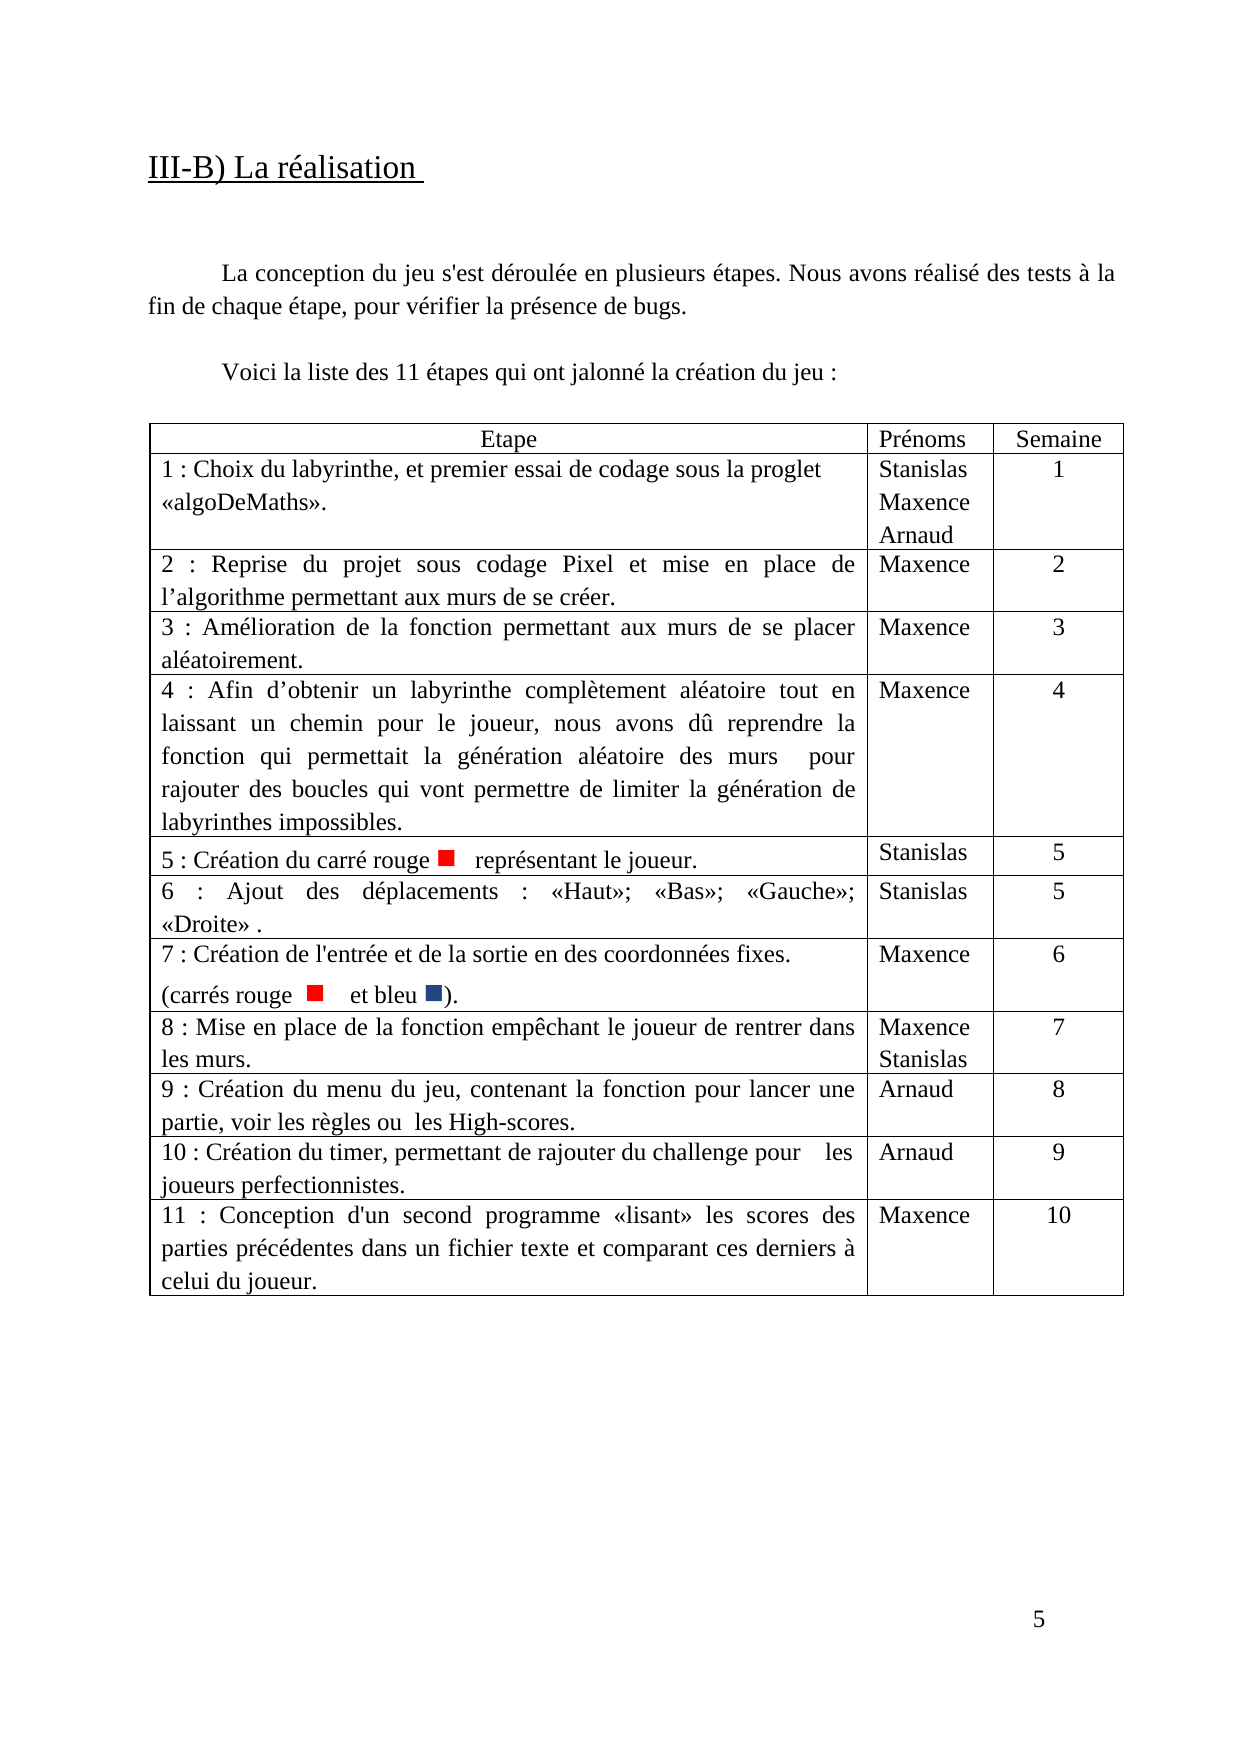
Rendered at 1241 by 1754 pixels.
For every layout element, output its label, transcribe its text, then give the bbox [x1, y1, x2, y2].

table_cell 6 [994, 939, 1123, 1011]
table_cell Arnaud [868, 1137, 993, 1199]
text III-B) La réalisation [148, 148, 1116, 186]
table_cell 1 [994, 454, 1123, 548]
table_cell 10 [994, 1200, 1123, 1295]
table_cell Stanislas [868, 837, 993, 875]
table_cell 8 : Mise en place de la fonction empêchant le joueur de rentrer dans les murs. [151, 1012, 867, 1073]
text 5 [148, 1604, 1116, 1633]
table_cell 2 : Reprise du projet sous codage Pixel et mise en place de l’algorithme permettant aux murs de se créer. [151, 550, 867, 611]
table_cell 9 : Création du menu du jeu, contenant la fonction pour lancer une partie, voir les règles ou les High-scores. [151, 1074, 867, 1136]
table_header Semaine [994, 424, 1123, 453]
table_header Prénoms [868, 424, 993, 453]
table_cell 5 [994, 837, 1123, 875]
text Voici la liste des 11 étapes qui ont jalonné la création du jeu : [148, 357, 1116, 386]
table_cell Stanislas Maxence Arnaud [868, 454, 993, 548]
table_cell 7 [994, 1012, 1123, 1073]
table_cell 2 [994, 550, 1123, 611]
table_cell Maxence [868, 612, 993, 674]
table_cell 3 : Amélioration de la fonction permettant aux murs de se placer aléatoirement. [151, 612, 867, 674]
table_cell Maxence [868, 1200, 993, 1295]
table_cell Maxence [868, 675, 993, 836]
table_cell Maxence [868, 550, 993, 611]
table_cell 6 : Ajout des déplacements : «Haut»; «Bas»; «Gauche»; «Droite» . [151, 876, 867, 938]
table_cell Arnaud [868, 1074, 993, 1136]
table_cell 10 : Création du timer, permettant de rajouter du challenge pour les joueurs perfectionnistes. [151, 1137, 867, 1199]
table_cell Maxence [868, 939, 993, 1011]
table_cell 5 [994, 876, 1123, 938]
table_cell 3 [994, 612, 1123, 674]
table_cell Stanislas [868, 876, 993, 938]
table_cell 9 [994, 1137, 1123, 1199]
text La conception du jeu s'est déroulée en plusieurs étapes. Nous avons réalisé des tests à la fin de chaque étape, pour vérifier la présence de bugs. [148, 258, 1116, 319]
table_cell 1 : Choix du labyrinthe, et premier essai de codage sous la proglet «algoDeMaths». [151, 454, 867, 548]
table_cell 11 : Conception d'un second programme «lisant» les scores des parties précédentes dans un fichier texte et comparant ces derniers à celui du joueur. [151, 1200, 867, 1295]
table_cell 5 : Création du carré rouge ■ représentant le joueur. [151, 837, 867, 875]
table_cell Maxence Stanislas [868, 1012, 993, 1073]
table_cell 8 [994, 1074, 1123, 1136]
table_cell 4 [994, 675, 1123, 836]
table_header Etape [151, 424, 867, 453]
table_cell 7 : Création de l'entrée et de la sortie en des coordonnées fixes. (carrés rouge ■ et bleu ■). [151, 939, 867, 1011]
table_cell 4 : Afin d’obtenir un labyrinthe complètement aléatoire tout en laissant un chemin pour le joueur, nous avons dû reprendre la fonction qui permettait la génération aléatoire des murs pour rajouter des boucles qui vont permettre de limiter la génération de labyrinthes impossibles. [151, 675, 867, 836]
